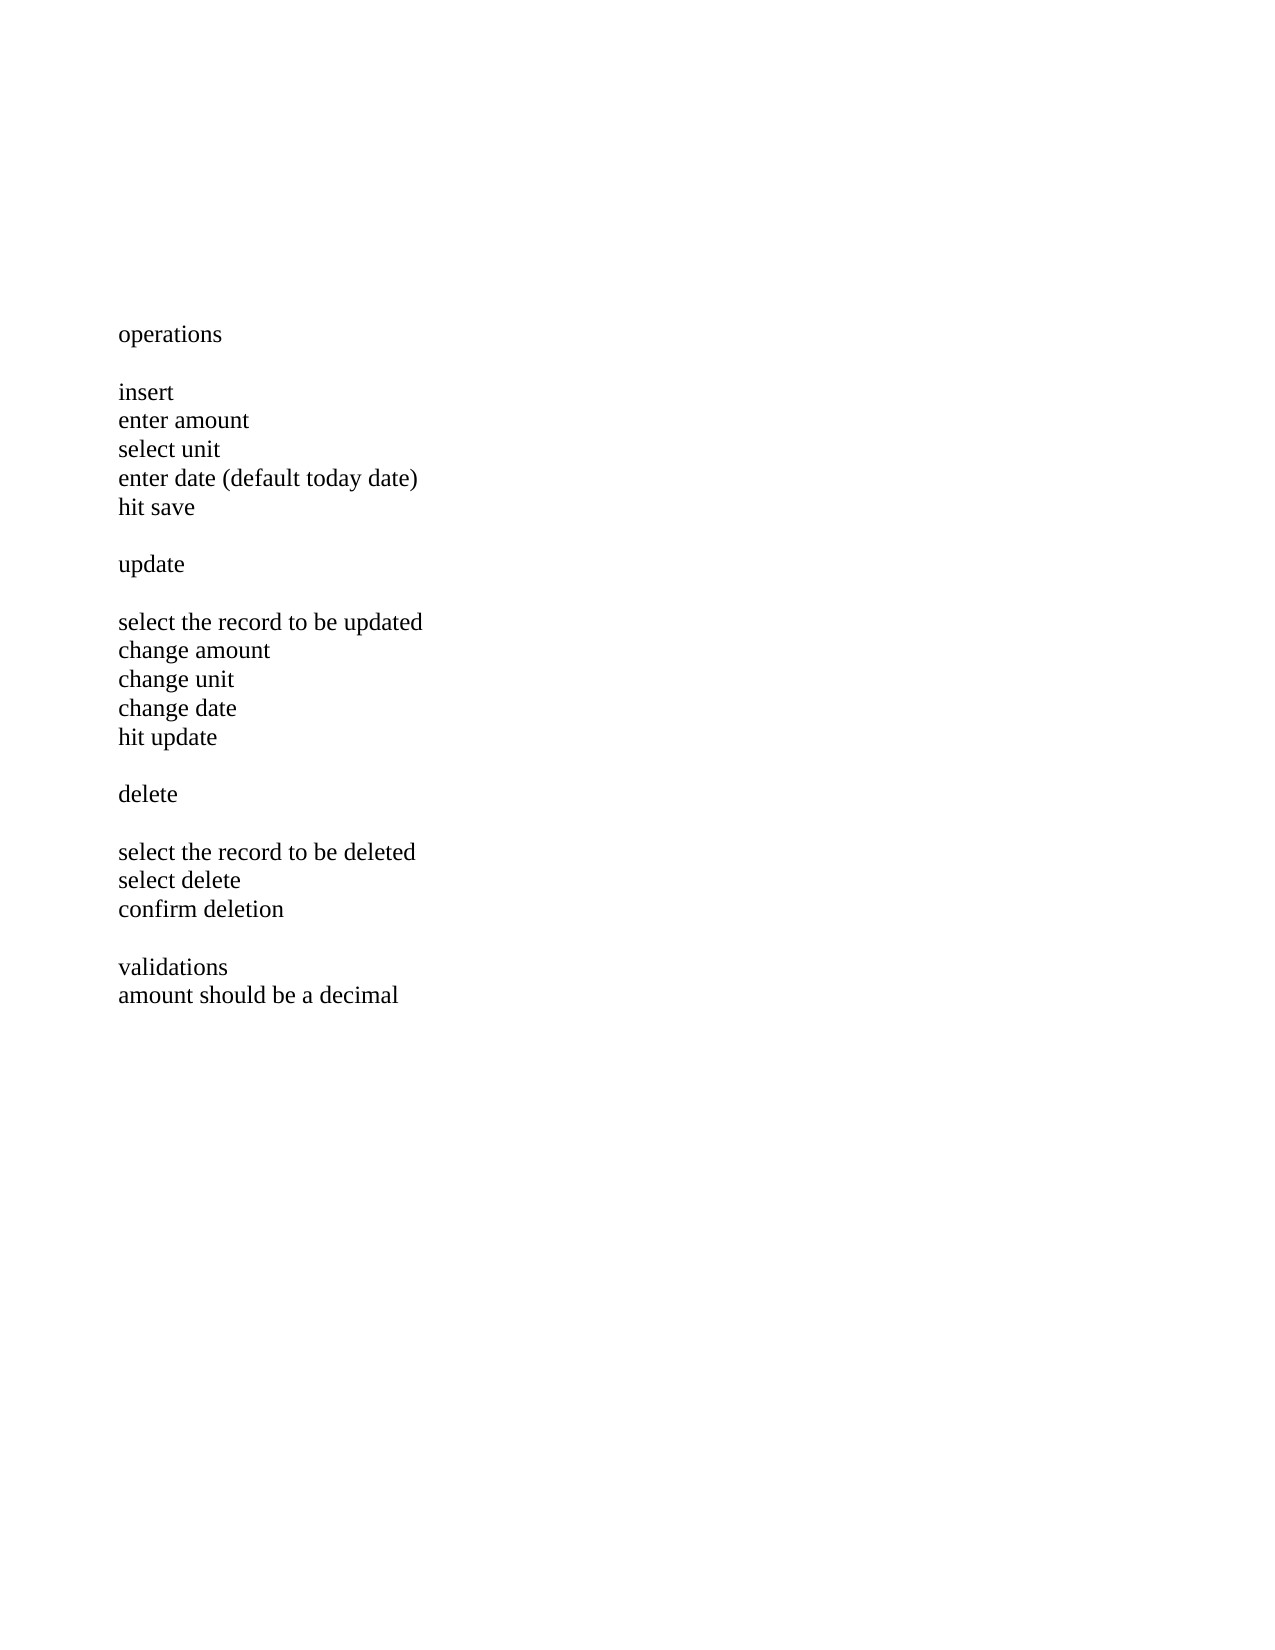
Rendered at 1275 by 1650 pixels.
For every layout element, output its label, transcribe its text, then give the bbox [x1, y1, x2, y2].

text confirm deletion [118, 894, 1157, 923]
text change amount [118, 636, 1157, 664]
text change unit [118, 664, 1157, 693]
text select unit [118, 434, 1157, 463]
text hit save [118, 492, 1157, 521]
text select the record to be updated [118, 607, 1157, 636]
text operations [118, 319, 1157, 348]
text enter date (default today date) [118, 463, 1157, 492]
text select the record to be deleted [118, 837, 1157, 866]
text amount should be a decimal [118, 981, 1157, 1009]
text validations [118, 952, 1157, 981]
text change date [118, 693, 1157, 722]
text delete [118, 779, 1157, 808]
text update [118, 549, 1157, 578]
text insert [118, 377, 1157, 406]
text hit update [118, 722, 1157, 751]
text enter amount [118, 406, 1157, 434]
text select delete [118, 866, 1157, 894]
